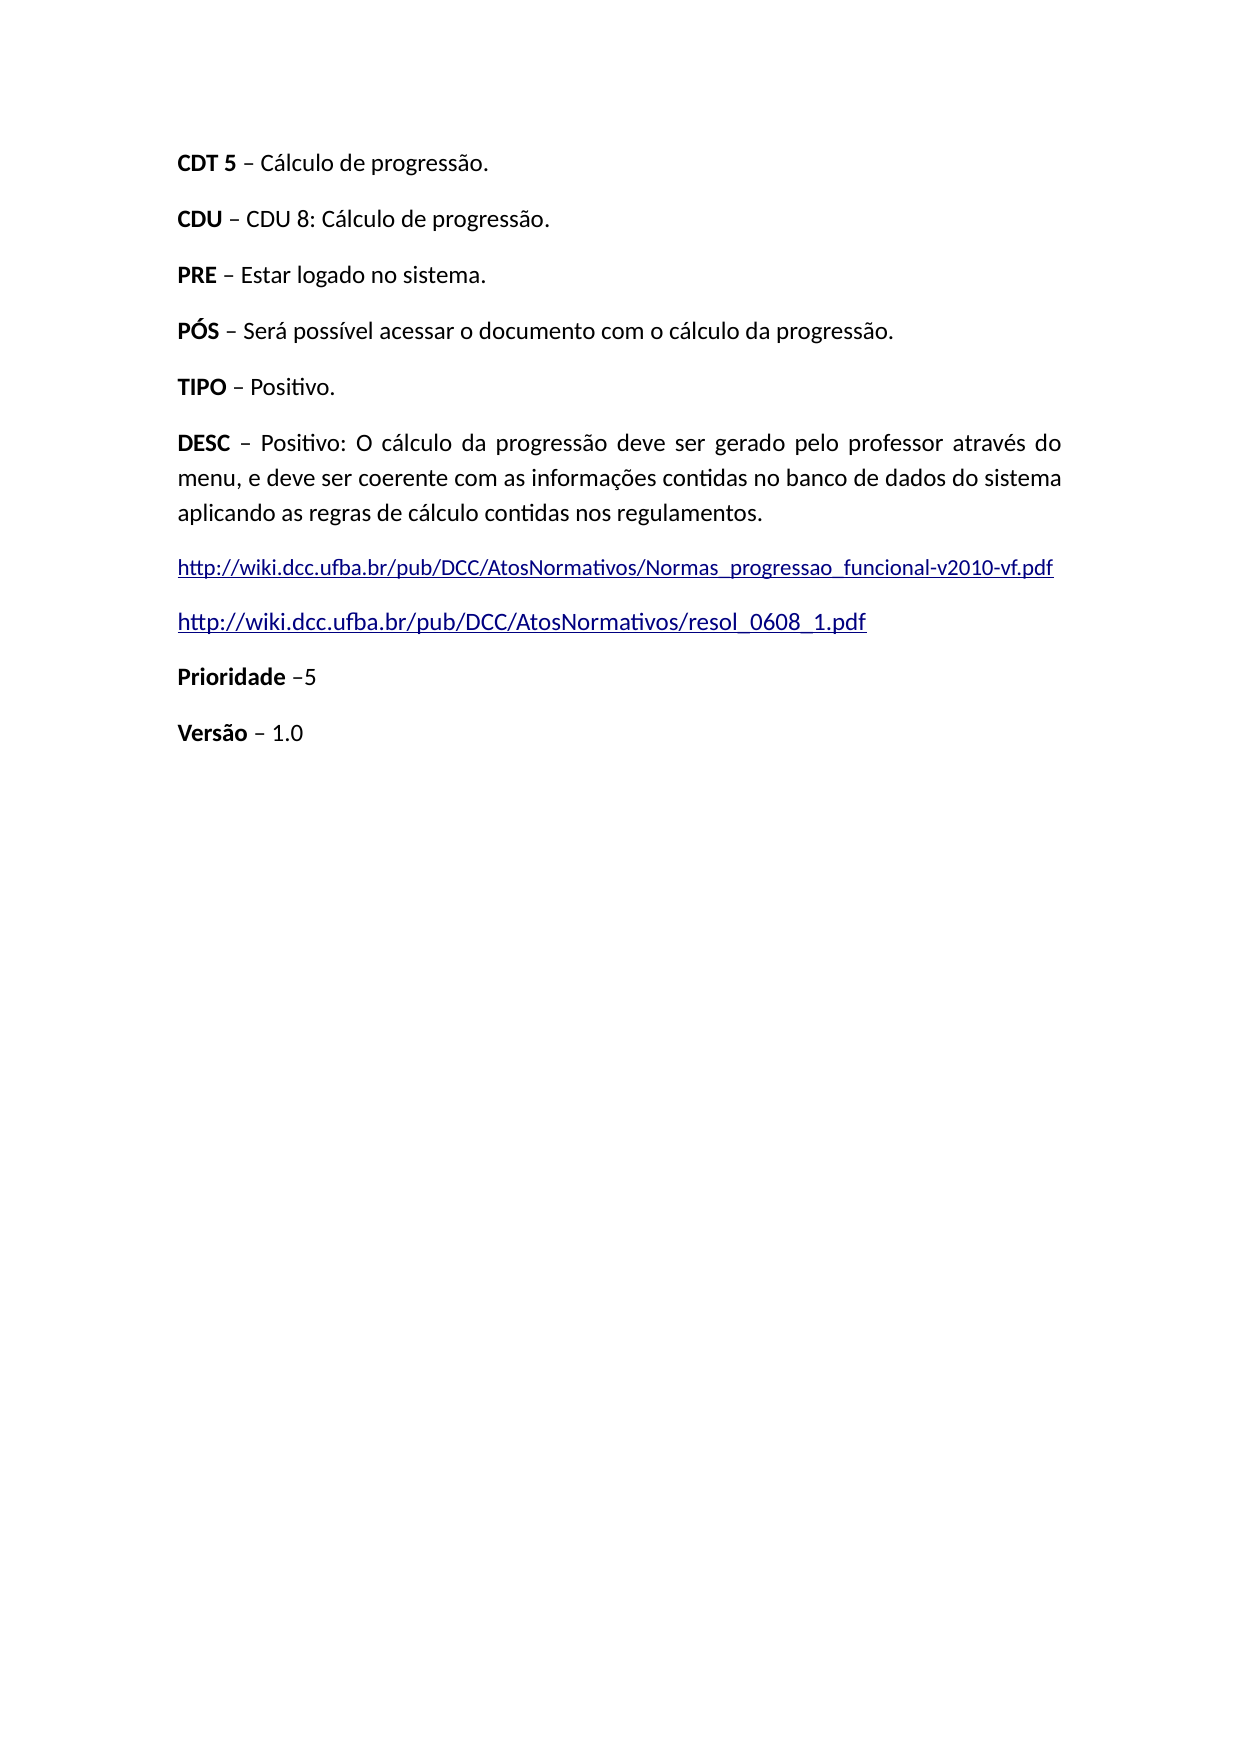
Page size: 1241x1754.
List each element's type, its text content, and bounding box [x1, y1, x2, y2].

text CDU – CDU 8: Cálculo de progressão. [177, 203, 1063, 234]
text PÓS – Será possível acessar o documento com o cálculo da progressão. [177, 315, 1063, 346]
text PRE – Estar logado no sistema. [177, 259, 1063, 290]
text Versão – 1.0 [177, 717, 1063, 748]
text http://wiki.dcc.ufba.br/pub/DCC/AtosNormativos/resol_0608_1.pdf [177, 606, 1063, 636]
text TIPO – Positivo. [177, 371, 1063, 401]
text Prioridade –5 [177, 661, 1063, 692]
text http://wiki.dcc.ufba.br/pub/DCC/AtosNormativos/Normas_progressao_funcional-v2010-vf.pdf [177, 553, 1063, 581]
text CDT 5 – Cálculo de progressão. [177, 148, 1063, 178]
text DESC – Positivo: O cálculo da progressão deve ser gerado pelo professor através do menu, e deve ser coerente com as informações contidas no banco de dados do sistema aplicando as regras de cálculo contidas nos regulamentos. [177, 427, 1063, 527]
